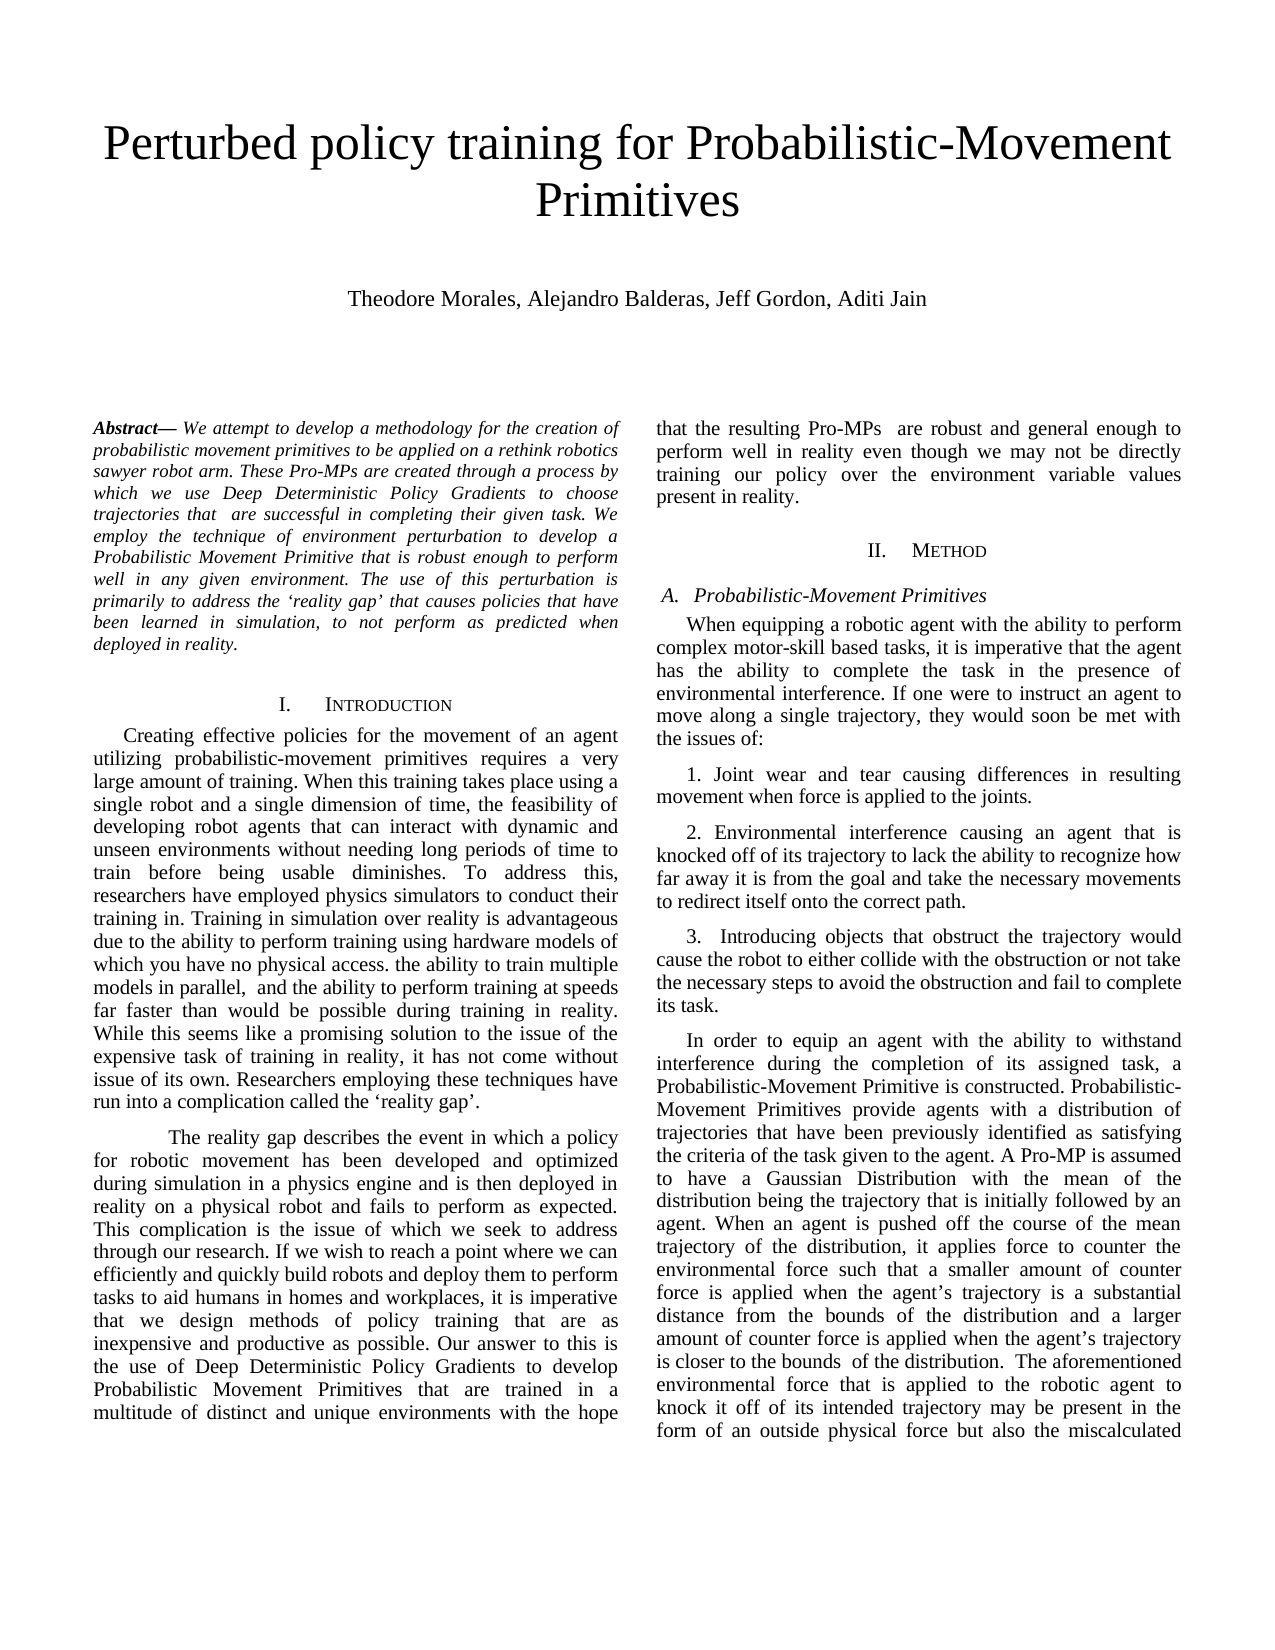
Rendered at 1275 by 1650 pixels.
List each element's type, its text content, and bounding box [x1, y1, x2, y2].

text 3. Introducing objects that obstruct the trajectory would cause the robot to either collide with the obstruction or not take the necessary steps to avoid the obstruction and fail to complete its task. [656, 925, 1182, 1017]
text The reality gap describes the event in which a policy for robotic movement has been developed and optimized during simulation in a physics engine and is then deployed in reality on a physical robot and fails to perform as expected. This complication is the issue of which we seek to address through our research. If we wish to reach a point where we can efficiently and quickly build robots and deploy them to perform tasks to aid humans in homes and workplaces, it is imperative that we design methods of policy training that are as inexpensive and productive as possible. Our answer to this is the use of Deep Deterministic Policy Gradients to develop Probabilistic Movement Primitives that are trained in a multitude of distinct and unique environments with the hope [93, 1126, 619, 1424]
subtitle Introduction [93, 692, 619, 716]
text In order to equip an agent with the ability to withstand interference during the completion of its assigned task, a Probabilistic-Movement Primitive is constructed. Probabilistic-Movement Primitives provide agents with a distribution of trajectories that have been previously identified as satisfying the criteria of the task given to the agent. A Pro-MP is assumed to have a Gaussian Distribution with the mean of the distribution being the trajectory that is initially followed by an agent. When an agent is pushed off the course of the mean trajectory of the distribution, it applies force to counter the environmental force such that a smaller amount of counter force is applied when the agent’s trajectory is a substantial distance from the bounds of the distribution and a larger amount of counter force is applied when the agent’s trajectory is closer to the bounds of the distribution. The aforementioned environmental force that is applied to the robotic agent to knock it off of its intended trajectory may be present in the form of an outside physical force but also the miscalculated [656, 1029, 1182, 1442]
subtitle Method [656, 538, 1182, 562]
text Perturbed policy training for Probabilistic-Movement Primitives [93, 112, 1182, 227]
text Theodore Morales, Alejandro Balderas, Jeff Gordon, Aditi Jain [93, 285, 1182, 311]
text 2. Environmental interference causing an agent that is knocked off of its trajectory to lack the ability to recognize how far away it is from the goal and take the necessary movements to redirect itself onto the correct path. [656, 821, 1182, 913]
text Abstract— We attempt to develop a methodology for the creation of probabilistic movement primitives to be applied on a rethink robotics sawyer robot arm. These Pro-MPs are created through a process by which we use Deep Deterministic Policy Gradients to choose trajectories that are successful in completing their given task. We employ the technique of environment perturbation to develop a Probabilistic Movement Primitive that is robust enough to perform well in any given environment. The use of this perturbation is primarily to address the ‘reality gap’ that causes policies that have been learned in simulation, to not perform as predicted when deployed in reality. [93, 417, 619, 654]
text 1. Joint wear and tear causing differences in resulting movement when force is applied to the joints. [656, 763, 1182, 808]
text that the resulting Pro-MPs are robust and general enough to perform well in reality even though we may not be directly training our policy over the environment variable values present in reality. [656, 417, 1182, 508]
text Creating effective policies for the movement of an agent utilizing probabilistic-movement primitives requires a very large amount of training. When this training takes place using a single robot and a single dimension of time, the feasibility of developing robot agents that can interact with dynamic and unseen environments without needing long periods of time to train before being usable diminishes. To address this, researchers have employed physics simulators to conduct their training in. Training in simulation over reality is advantageous due to the ability to perform training using hardware models of which you have no physical access. the ability to train multiple models in parallel, and the ability to perform training at speeds far faster than would be possible during training in reality. While this seems like a promising solution to the issue of the expensive task of training in reality, it has not come without issue of its own. Researchers employing these techniques have run into a complication called the ‘reality gap’. [93, 724, 619, 1113]
text When equipping a robotic agent with the ability to perform complex motor-skill based tasks, it is imperative that the agent has the ability to complete the task in the presence of environmental interference. If one were to instruct an agent to move along a single trajectory, they would soon be met with the issues of: [656, 613, 1182, 750]
subtitle Probabilistic-Movement Primitives [656, 583, 1182, 607]
